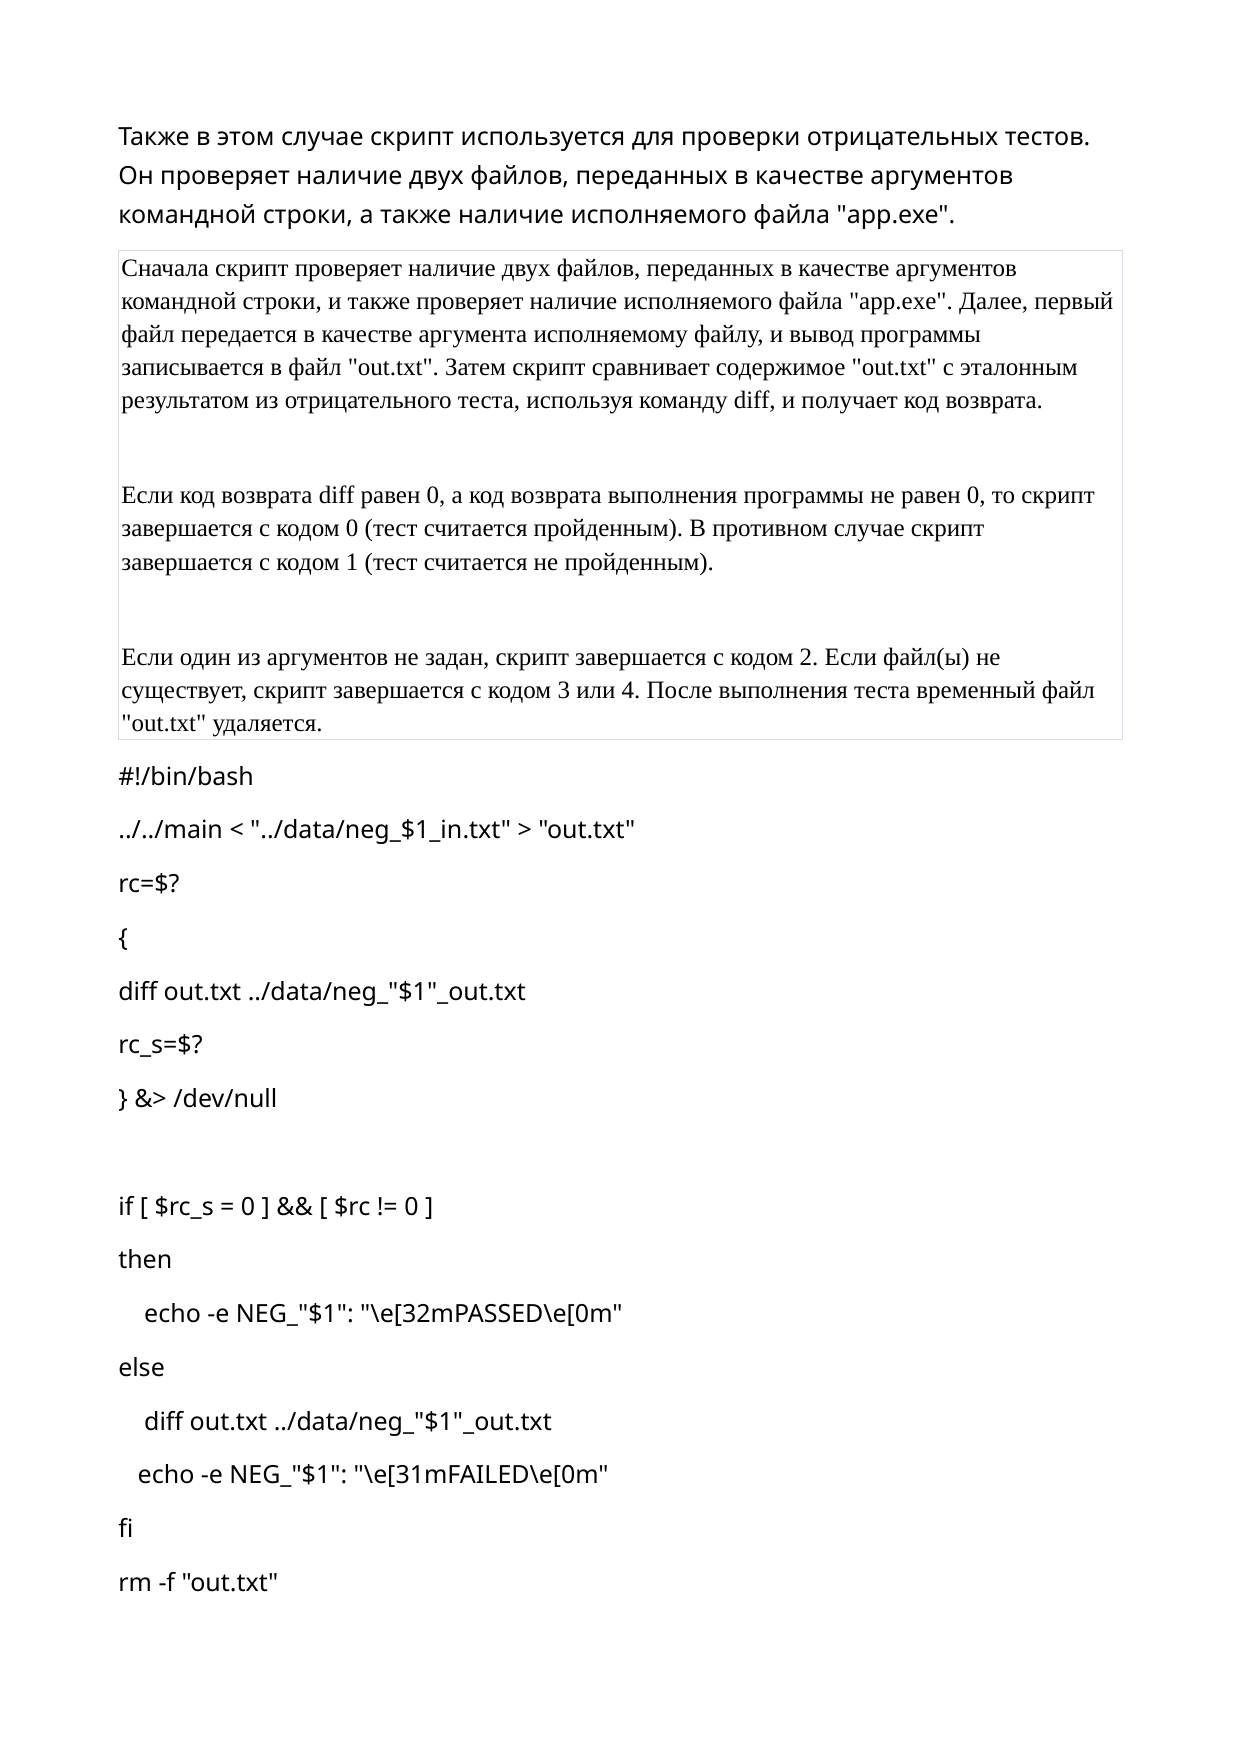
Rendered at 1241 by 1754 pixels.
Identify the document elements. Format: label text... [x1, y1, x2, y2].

text Если код возврата diff равен 0, а код возврата выполнения программы не равен 0, то скрипт завершается с кодом 0 (тест считается пройденным). В противном случае скрипт завершается с кодом 1 (тест считается не пройденным). [119, 477, 1122, 575]
text #!/bin/bash [118, 758, 1122, 792]
text Также в этом случае скрипт используется для проверки отрицательных тестов. Он проверяет наличие двух файлов, переданных в качестве аргументов командной строки, а также наличие исполняемого файла "app.exe". [118, 118, 1122, 231]
text rm -f "out.txt" [118, 1565, 1122, 1599]
text echo -e NEG_"$1": "\e[31mFAILED\e[0m" [118, 1457, 1122, 1491]
text ../../main < "../data/neg_$1_in.txt" > "out.txt" [118, 812, 1122, 846]
text diff out.txt ../data/neg_"$1"_out.txt [118, 973, 1122, 1007]
text } &> /dev/null [118, 1081, 1122, 1115]
text fi [118, 1511, 1122, 1545]
text { [118, 920, 1122, 954]
text Сначала скрипт проверяет наличие двух файлов, переданных в качестве аргументов командной строки, и также проверяет наличие исполняемого файла "app.exe". Далее, первый файл передается в качестве аргумента исполняемому файлу, и вывод программы записывается в файл "out.txt". Затем скрипт сравнивает содержимое "out.txt" с эталонным результатом из отрицательного теста, используя команду diff, и получает код возврата. [119, 251, 1122, 414]
text then [118, 1242, 1122, 1276]
text diff out.txt ../data/neg_"$1"_out.txt [118, 1403, 1122, 1437]
text else [118, 1350, 1122, 1384]
text rc=$? [118, 866, 1122, 900]
text echo -e NEG_"$1": "\e[32mPASSED\e[0m" [118, 1296, 1122, 1330]
text rc_s=$? [118, 1027, 1122, 1061]
text if [ $rc_s = 0 ] && [ $rc != 0 ] [118, 1188, 1122, 1222]
text Если один из аргументов не задан, скрипт завершается с кодом 2. Если файл(ы) не существует, скрипт завершается с кодом 3 или 4. После выполнения теста временный файл "out.txt" удаляется. [119, 639, 1122, 739]
